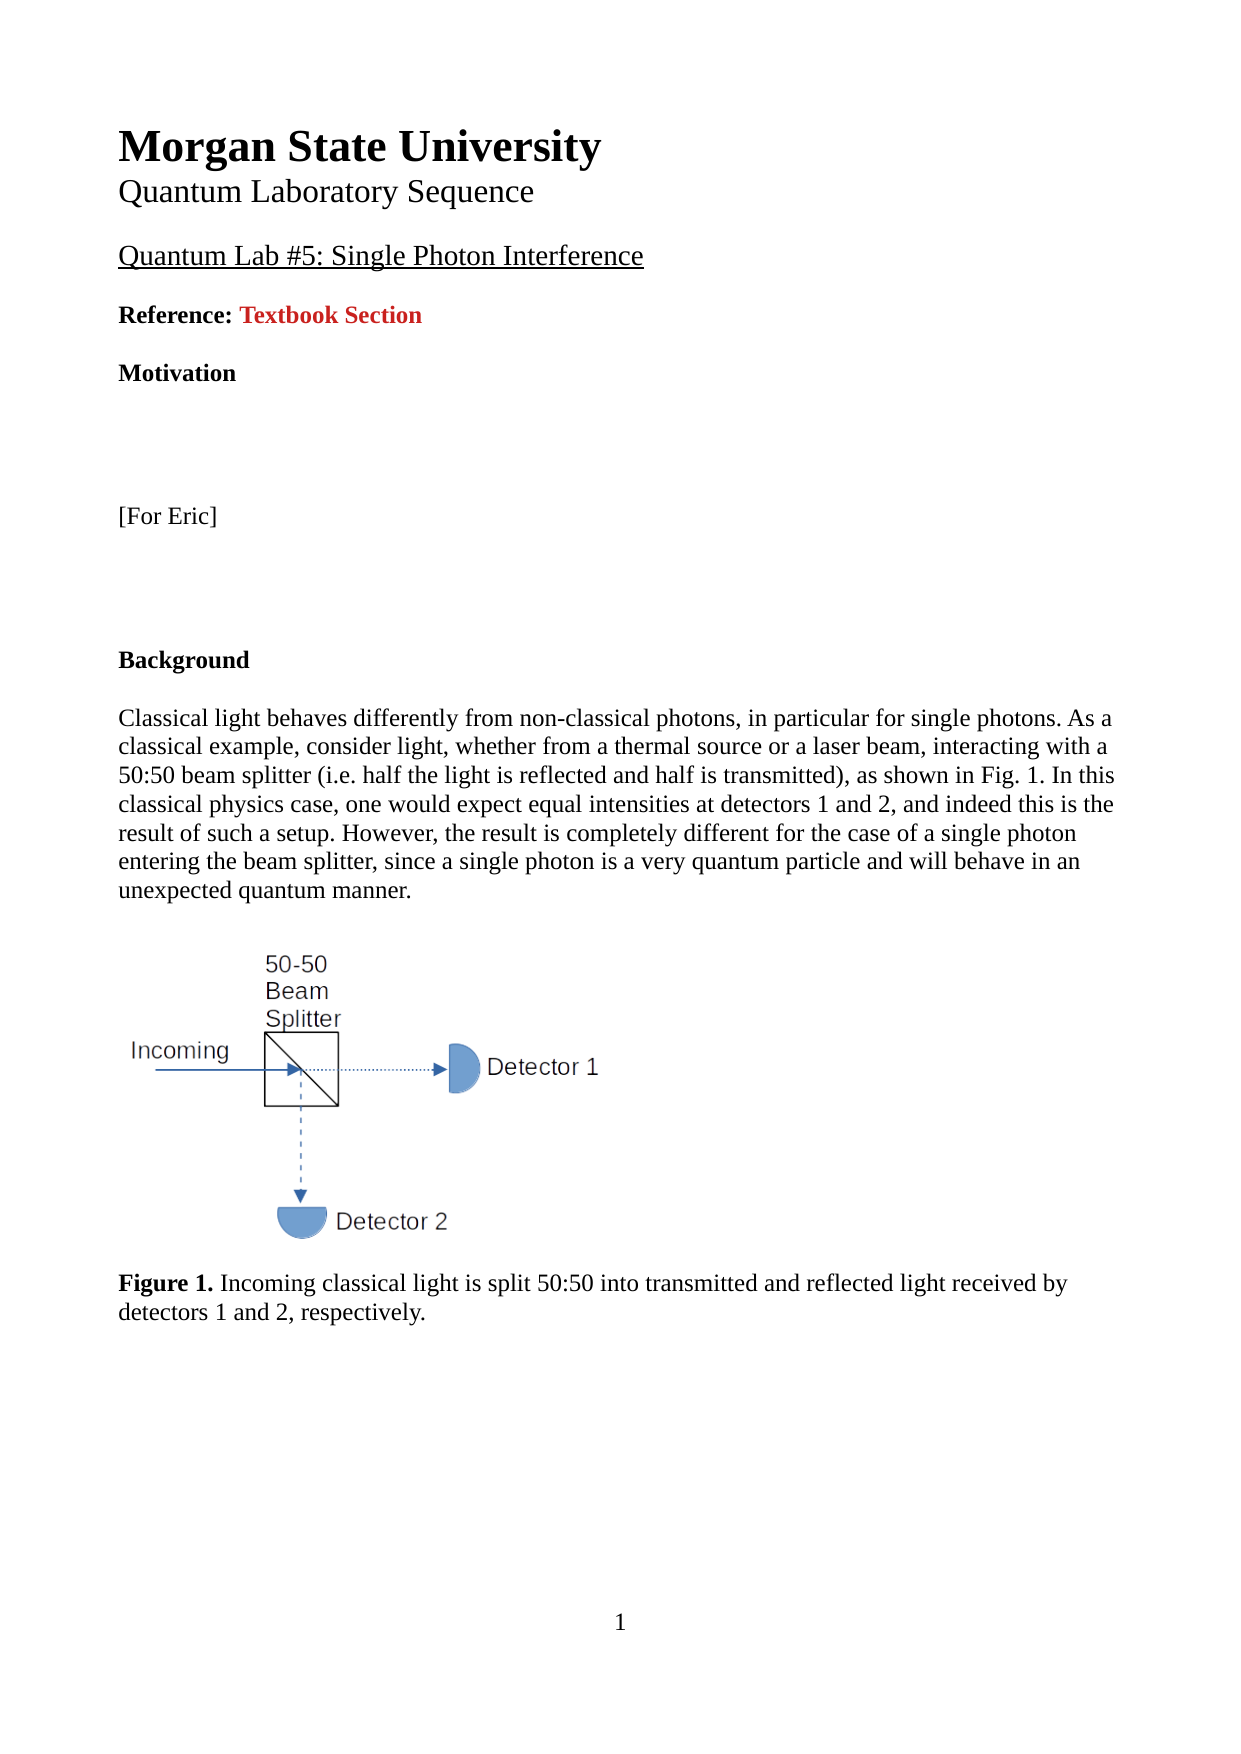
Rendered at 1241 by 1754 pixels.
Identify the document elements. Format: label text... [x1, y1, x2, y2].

text Motivation [118, 358, 1122, 386]
text Reference: Textbook Section [118, 300, 1122, 329]
text [For Eric] [118, 501, 1122, 530]
text Quantum Laboratory Sequence [118, 171, 1122, 209]
text Quantum Lab #5: Single Photon Interference [118, 238, 1122, 271]
text Background [118, 645, 1122, 674]
text Figure 1. Incoming classical light is split 50:50 into transmitted and reflected light received by detectors 1 and 2, respectively. [118, 1268, 1122, 1326]
picture [121, 945, 609, 1240]
text Classical light behaves differently from non-classical photons, in particular for single photons. As a classical example, consider light, whether from a thermal source or a laser beam, interacting with a 50:50 beam splitter (i.e. half the light is reflected and half is transmitted), as shown in Fig. 1. In this classical physics case, one would expect equal intensities at detectors 1 and 2, and indeed this is the result of such a setup. However, the result is completely different for the case of a single photon entering the beam splitter, since a single photon is a very quantum particle and will behave in an unexpected quantum manner. [118, 703, 1122, 904]
text Morgan State University [118, 118, 1122, 171]
